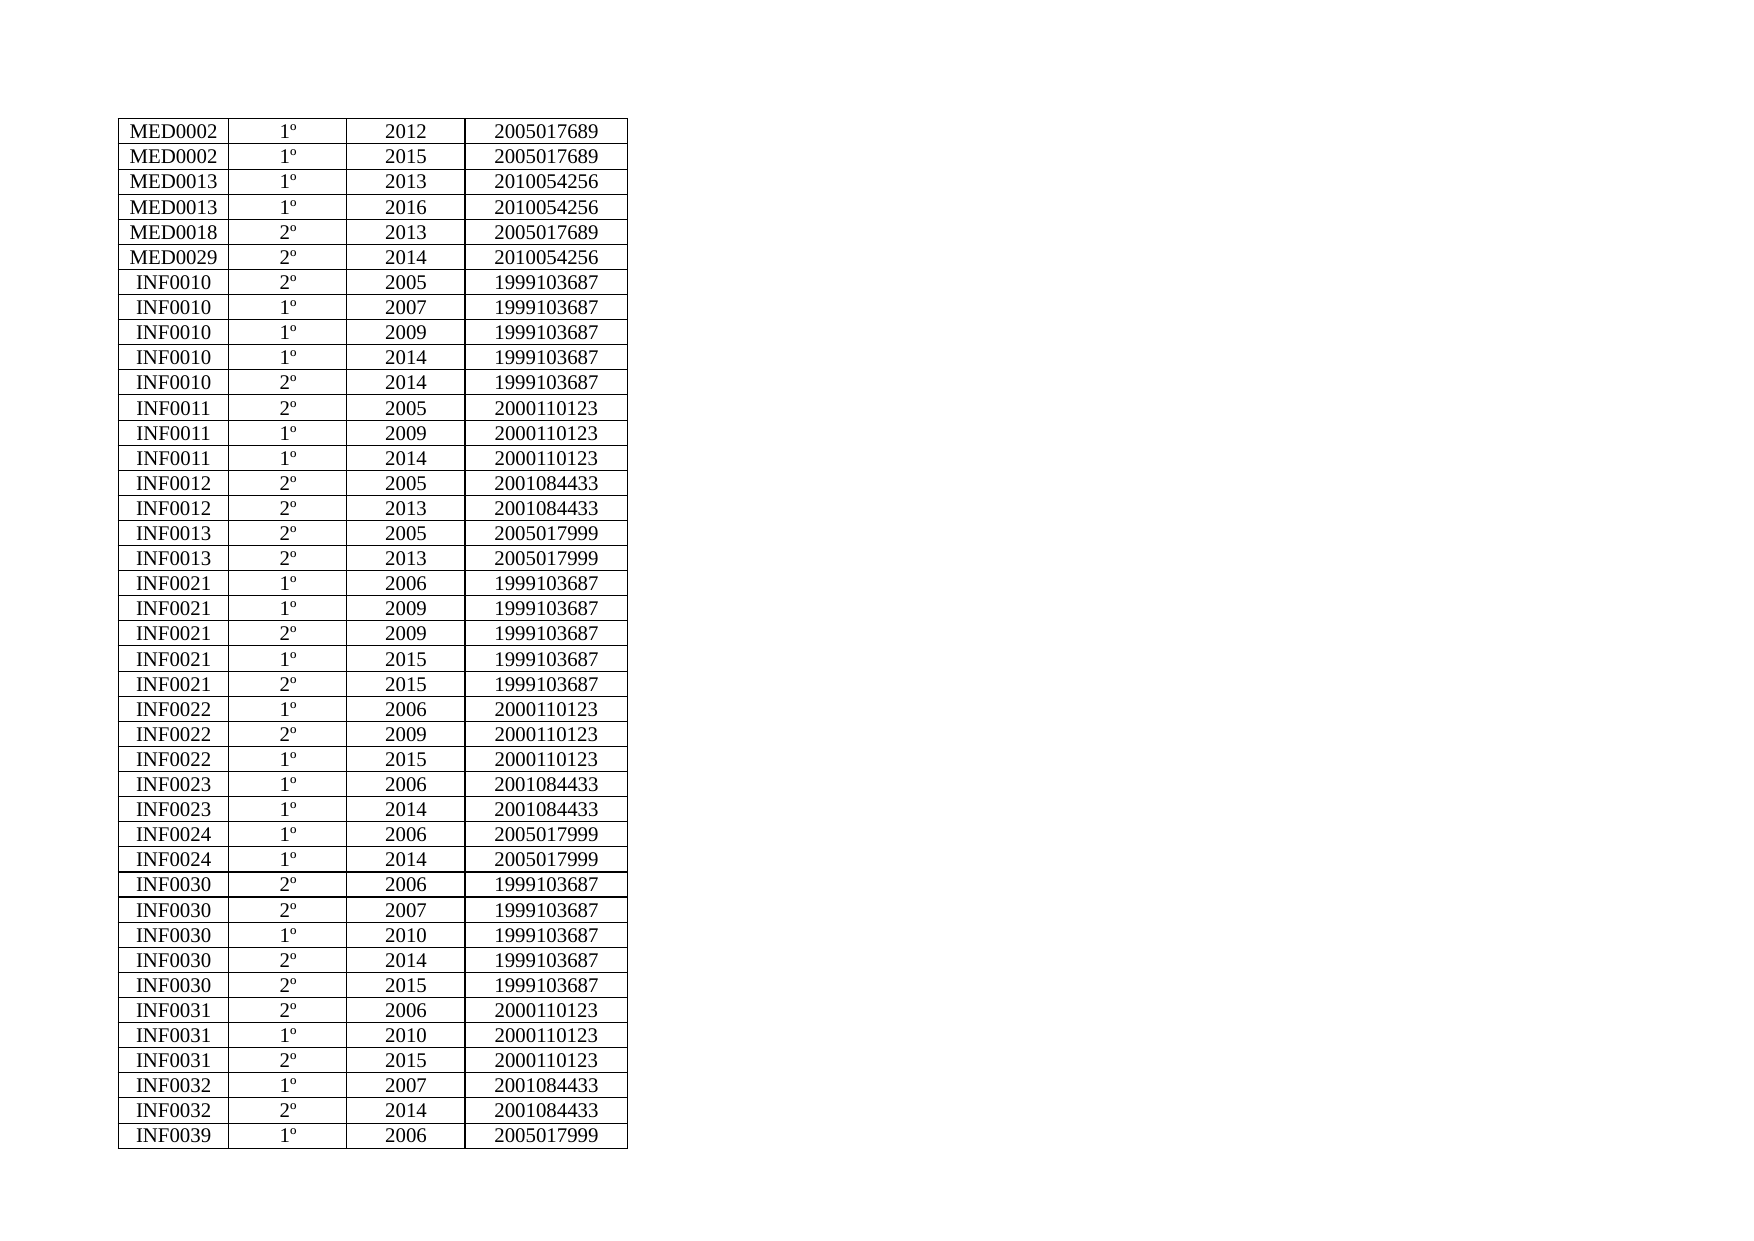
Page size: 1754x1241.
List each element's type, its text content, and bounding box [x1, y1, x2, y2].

table_cell 2º [229, 546, 346, 570]
table_cell 2006 [347, 772, 464, 796]
table_cell INF0022 [119, 747, 228, 771]
table_cell 1999103687 [466, 646, 627, 671]
table_cell 1999103687 [466, 973, 627, 997]
table_cell 2014 [347, 446, 464, 470]
table_cell 2013 [347, 170, 464, 193]
table_cell 1º [229, 822, 346, 846]
table_cell 1º [229, 1124, 346, 1147]
table_cell 2000110123 [466, 998, 627, 1022]
table_cell 2012 [347, 119, 464, 143]
table_cell 1º [229, 747, 346, 771]
table_cell 2005017999 [466, 1124, 627, 1147]
table_cell 2005017999 [466, 847, 627, 871]
table_cell INF0032 [119, 1073, 228, 1097]
table_cell MED0013 [119, 195, 228, 219]
table_cell 2006 [347, 571, 464, 595]
table_cell INF0011 [119, 421, 228, 444]
table_cell INF0011 [119, 446, 228, 470]
table_cell 2000110123 [466, 697, 627, 721]
table_cell 2005017689 [466, 144, 627, 168]
table_cell INF0031 [119, 1023, 228, 1047]
table_cell INF0030 [119, 948, 228, 972]
table_cell 2010 [347, 923, 464, 947]
table_cell MED0029 [119, 245, 228, 269]
table_cell 2005 [347, 395, 464, 419]
table_cell 2005017999 [466, 822, 627, 846]
table_cell 1º [229, 797, 346, 821]
table_cell 2º [229, 621, 346, 645]
table_cell 2014 [347, 370, 464, 394]
table_cell 2015 [347, 672, 464, 696]
table_cell 2º [229, 521, 346, 545]
table_cell INF0010 [119, 295, 228, 319]
table_cell 2014 [347, 245, 464, 269]
table_cell 2001084433 [466, 1073, 627, 1097]
table_cell 1999103687 [466, 621, 627, 645]
table_cell 2º [229, 873, 346, 896]
table_cell 2013 [347, 496, 464, 520]
table_cell 1º [229, 345, 346, 369]
table_cell 2005017689 [466, 220, 627, 244]
table_cell 1999103687 [466, 873, 627, 896]
table_cell 2014 [347, 847, 464, 871]
table_cell MED0002 [119, 144, 228, 168]
table_cell INF0022 [119, 722, 228, 746]
table_cell 2013 [347, 220, 464, 244]
table_cell INF0010 [119, 320, 228, 344]
table_cell 2014 [347, 345, 464, 369]
table_cell 1º [229, 446, 346, 470]
table_cell 2º [229, 471, 346, 495]
table_cell 2005 [347, 471, 464, 495]
table_cell INF0012 [119, 496, 228, 520]
table_cell 2º [229, 245, 346, 269]
table_cell 2009 [347, 320, 464, 344]
table_cell 1º [229, 847, 346, 871]
table_cell INF0024 [119, 822, 228, 846]
table_cell MED0018 [119, 220, 228, 244]
table_cell 2000110123 [466, 1048, 627, 1072]
table_cell 2010054256 [466, 170, 627, 193]
table_cell 2007 [347, 295, 464, 319]
table_cell 2013 [347, 546, 464, 570]
table_cell INF0021 [119, 571, 228, 595]
table_cell 2015 [347, 646, 464, 671]
table_cell INF0030 [119, 898, 228, 922]
table_cell 2005 [347, 270, 464, 294]
table_cell 1999103687 [466, 270, 627, 294]
table_cell 2001084433 [466, 471, 627, 495]
table_cell INF0031 [119, 998, 228, 1022]
table_cell 2015 [347, 747, 464, 771]
table_cell 2007 [347, 1073, 464, 1097]
table_cell 2014 [347, 948, 464, 972]
table_cell 2º [229, 270, 346, 294]
table_cell 1999103687 [466, 948, 627, 972]
table_cell MED0013 [119, 170, 228, 193]
table_cell INF0030 [119, 923, 228, 947]
table_cell 1º [229, 596, 346, 620]
table_cell 1º [229, 1023, 346, 1047]
table_cell INF0011 [119, 395, 228, 419]
table_cell 1999103687 [466, 898, 627, 922]
table_cell 2º [229, 1048, 346, 1072]
table_cell 1999103687 [466, 923, 627, 947]
table_cell 2015 [347, 1048, 464, 1072]
table_cell INF0024 [119, 847, 228, 871]
table_cell 2015 [347, 973, 464, 997]
table_cell 2009 [347, 722, 464, 746]
table_cell INF0010 [119, 370, 228, 394]
table_cell 2005 [347, 521, 464, 545]
table_cell 2010054256 [466, 245, 627, 269]
table_cell 2000110123 [466, 421, 627, 444]
table_cell 2009 [347, 421, 464, 444]
table_cell 2006 [347, 873, 464, 896]
table_cell INF0013 [119, 546, 228, 570]
table_cell INF0010 [119, 345, 228, 369]
table_cell 1º [229, 119, 346, 143]
table_cell 2º [229, 722, 346, 746]
table_cell 1º [229, 295, 346, 319]
table_cell INF0030 [119, 973, 228, 997]
table_cell 2º [229, 998, 346, 1022]
table_cell 1º [229, 144, 346, 168]
table_cell INF0010 [119, 270, 228, 294]
table_cell 2º [229, 1098, 346, 1122]
table_cell 2º [229, 496, 346, 520]
table_cell 1999103687 [466, 345, 627, 369]
table_cell 1º [229, 170, 346, 193]
table_cell 1º [229, 571, 346, 595]
table_cell INF0013 [119, 521, 228, 545]
table_cell 1º [229, 646, 346, 671]
table_cell 2005017999 [466, 546, 627, 570]
table_cell 2006 [347, 697, 464, 721]
table_cell 2005017689 [466, 119, 627, 143]
table_cell 2001084433 [466, 772, 627, 796]
table_cell 1999103687 [466, 571, 627, 595]
table_cell INF0039 [119, 1124, 228, 1147]
table_cell 2006 [347, 998, 464, 1022]
table_cell INF0032 [119, 1098, 228, 1122]
table_cell 2º [229, 948, 346, 972]
table_cell 2001084433 [466, 1098, 627, 1122]
table_cell 1999103687 [466, 672, 627, 696]
table_cell 2º [229, 973, 346, 997]
table_cell INF0030 [119, 873, 228, 896]
table_cell 2006 [347, 1124, 464, 1147]
table_cell 1º [229, 195, 346, 219]
table_cell 1º [229, 1073, 346, 1097]
table_cell 1º [229, 421, 346, 444]
table_cell INF0022 [119, 697, 228, 721]
table_cell 2015 [347, 144, 464, 168]
table_cell 2000110123 [466, 395, 627, 419]
table_cell 2º [229, 898, 346, 922]
table_cell 2º [229, 370, 346, 394]
table_cell 1º [229, 923, 346, 947]
table_cell INF0023 [119, 797, 228, 821]
table_cell 2005017999 [466, 521, 627, 545]
table_cell 1º [229, 772, 346, 796]
table_cell 1º [229, 697, 346, 721]
table_cell 2014 [347, 1098, 464, 1122]
table_cell 1999103687 [466, 370, 627, 394]
table_cell 2007 [347, 898, 464, 922]
table_cell INF0023 [119, 772, 228, 796]
table_cell 2010 [347, 1023, 464, 1047]
table_cell 2000110123 [466, 722, 627, 746]
table_cell 1º [229, 320, 346, 344]
table_cell INF0031 [119, 1048, 228, 1072]
table_cell INF0021 [119, 596, 228, 620]
table_cell INF0021 [119, 672, 228, 696]
table_cell INF0021 [119, 646, 228, 671]
table_cell 1999103687 [466, 320, 627, 344]
table_cell 2000110123 [466, 1023, 627, 1047]
table_cell 2014 [347, 797, 464, 821]
table_cell 2009 [347, 621, 464, 645]
table_cell 2016 [347, 195, 464, 219]
table_cell 2º [229, 220, 346, 244]
table_cell 1999103687 [466, 596, 627, 620]
table_cell 2009 [347, 596, 464, 620]
table_cell 2006 [347, 822, 464, 846]
table_cell 2000110123 [466, 446, 627, 470]
table_cell 2º [229, 672, 346, 696]
table_cell INF0021 [119, 621, 228, 645]
table_cell 2010054256 [466, 195, 627, 219]
table_cell INF0012 [119, 471, 228, 495]
table_cell 1999103687 [466, 295, 627, 319]
table_cell 2001084433 [466, 496, 627, 520]
table_cell 2º [229, 395, 346, 419]
table_cell MED0002 [119, 119, 228, 143]
table_cell 2000110123 [466, 747, 627, 771]
table_cell 2001084433 [466, 797, 627, 821]
